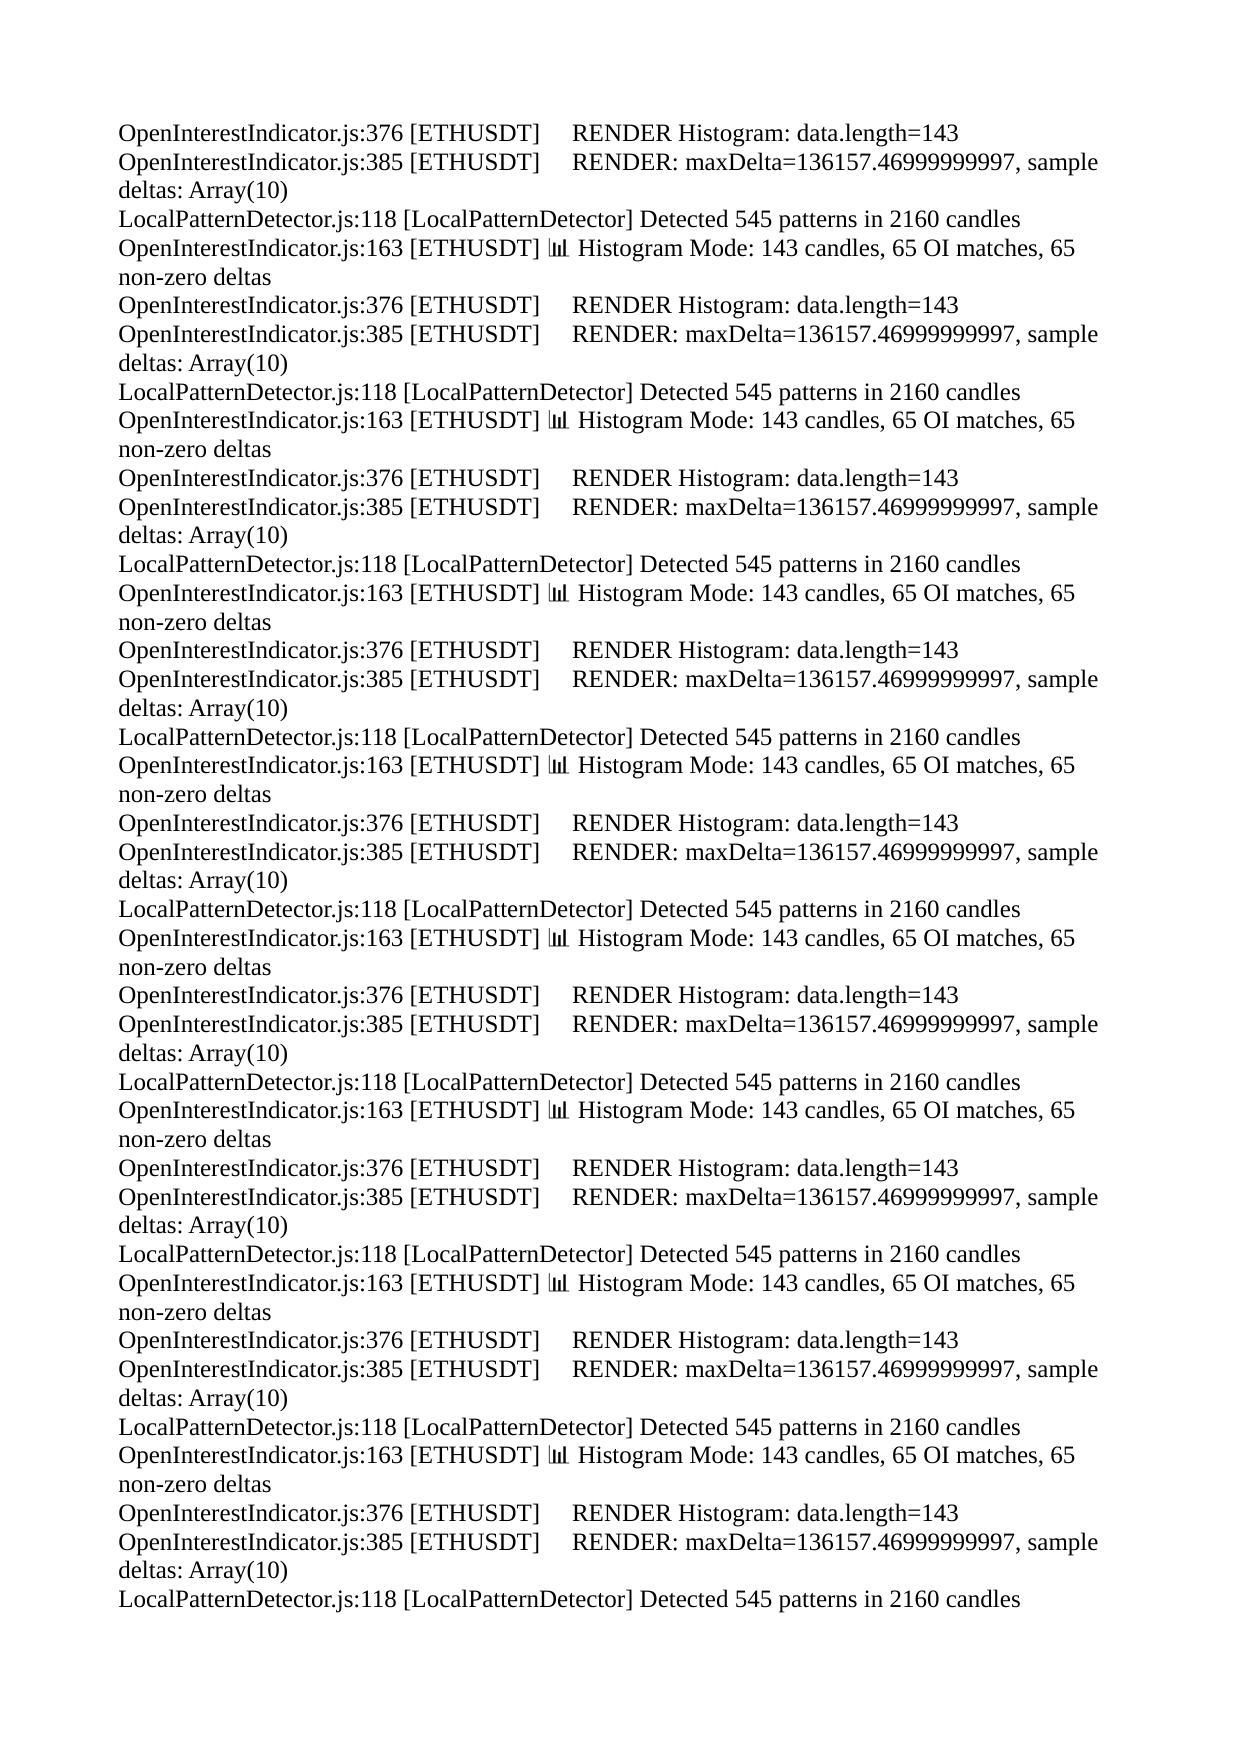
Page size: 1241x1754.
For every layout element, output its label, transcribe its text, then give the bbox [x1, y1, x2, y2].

text OpenInterestIndicator.js:385 [ETHUSDT] 🎨 RENDER: maxDelta=136157.46999999997, sample deltas: Array(10) [118, 837, 1122, 894]
text LocalPatternDetector.js:118 [LocalPatternDetector] Detected 545 patterns in 2160 candles [118, 204, 1122, 233]
text OpenInterestIndicator.js:385 [ETHUSDT] 🎨 RENDER: maxDelta=136157.46999999997, sample deltas: Array(10) [118, 492, 1122, 549]
text LocalPatternDetector.js:118 [LocalPatternDetector] Detected 545 patterns in 2160 candles [118, 1239, 1122, 1268]
text OpenInterestIndicator.js:163 [ETHUSDT] 📊 Histogram Mode: 143 candles, 65 OI matches, 65 non-zero deltas [118, 1441, 1122, 1498]
text OpenInterestIndicator.js:385 [ETHUSDT] 🎨 RENDER: maxDelta=136157.46999999997, sample deltas: Array(10) [118, 1354, 1122, 1412]
text OpenInterestIndicator.js:376 [ETHUSDT] 🎨 RENDER Histogram: data.length=143 [118, 981, 1122, 1009]
text OpenInterestIndicator.js:385 [ETHUSDT] 🎨 RENDER: maxDelta=136157.46999999997, sample deltas: Array(10) [118, 319, 1122, 377]
text LocalPatternDetector.js:118 [LocalPatternDetector] Detected 545 patterns in 2160 candles [118, 1584, 1122, 1613]
text OpenInterestIndicator.js:163 [ETHUSDT] 📊 Histogram Mode: 143 candles, 65 OI matches, 65 non-zero deltas [118, 1268, 1122, 1326]
text OpenInterestIndicator.js:163 [ETHUSDT] 📊 Histogram Mode: 143 candles, 65 OI matches, 65 non-zero deltas [118, 1096, 1122, 1153]
text OpenInterestIndicator.js:376 [ETHUSDT] 🎨 RENDER Histogram: data.length=143 [118, 118, 1122, 147]
text OpenInterestIndicator.js:163 [ETHUSDT] 📊 Histogram Mode: 143 candles, 65 OI matches, 65 non-zero deltas [118, 406, 1122, 463]
text OpenInterestIndicator.js:376 [ETHUSDT] 🎨 RENDER Histogram: data.length=143 [118, 1153, 1122, 1182]
text LocalPatternDetector.js:118 [LocalPatternDetector] Detected 545 patterns in 2160 candles [118, 549, 1122, 578]
text OpenInterestIndicator.js:385 [ETHUSDT] 🎨 RENDER: maxDelta=136157.46999999997, sample deltas: Array(10) [118, 1182, 1122, 1239]
text LocalPatternDetector.js:118 [LocalPatternDetector] Detected 545 patterns in 2160 candles [118, 894, 1122, 923]
text OpenInterestIndicator.js:385 [ETHUSDT] 🎨 RENDER: maxDelta=136157.46999999997, sample deltas: Array(10) [118, 1527, 1122, 1584]
text LocalPatternDetector.js:118 [LocalPatternDetector] Detected 545 patterns in 2160 candles [118, 1412, 1122, 1441]
text OpenInterestIndicator.js:376 [ETHUSDT] 🎨 RENDER Histogram: data.length=143 [118, 1326, 1122, 1354]
text OpenInterestIndicator.js:163 [ETHUSDT] 📊 Histogram Mode: 143 candles, 65 OI matches, 65 non-zero deltas [118, 923, 1122, 981]
text LocalPatternDetector.js:118 [LocalPatternDetector] Detected 545 patterns in 2160 candles [118, 722, 1122, 751]
text OpenInterestIndicator.js:385 [ETHUSDT] 🎨 RENDER: maxDelta=136157.46999999997, sample deltas: Array(10) [118, 664, 1122, 722]
text OpenInterestIndicator.js:385 [ETHUSDT] 🎨 RENDER: maxDelta=136157.46999999997, sample deltas: Array(10) [118, 1009, 1122, 1067]
text OpenInterestIndicator.js:376 [ETHUSDT] 🎨 RENDER Histogram: data.length=143 [118, 463, 1122, 492]
text OpenInterestIndicator.js:376 [ETHUSDT] 🎨 RENDER Histogram: data.length=143 [118, 291, 1122, 319]
text OpenInterestIndicator.js:376 [ETHUSDT] 🎨 RENDER Histogram: data.length=143 [118, 1498, 1122, 1527]
text LocalPatternDetector.js:118 [LocalPatternDetector] Detected 545 patterns in 2160 candles [118, 1067, 1122, 1096]
text OpenInterestIndicator.js:163 [ETHUSDT] 📊 Histogram Mode: 143 candles, 65 OI matches, 65 non-zero deltas [118, 751, 1122, 808]
text LocalPatternDetector.js:118 [LocalPatternDetector] Detected 545 patterns in 2160 candles [118, 377, 1122, 406]
text OpenInterestIndicator.js:376 [ETHUSDT] 🎨 RENDER Histogram: data.length=143 [118, 808, 1122, 837]
text OpenInterestIndicator.js:163 [ETHUSDT] 📊 Histogram Mode: 143 candles, 65 OI matches, 65 non-zero deltas [118, 578, 1122, 636]
text OpenInterestIndicator.js:163 [ETHUSDT] 📊 Histogram Mode: 143 candles, 65 OI matches, 65 non-zero deltas [118, 233, 1122, 291]
text OpenInterestIndicator.js:376 [ETHUSDT] 🎨 RENDER Histogram: data.length=143 [118, 636, 1122, 664]
text OpenInterestIndicator.js:385 [ETHUSDT] 🎨 RENDER: maxDelta=136157.46999999997, sample deltas: Array(10) [118, 147, 1122, 204]
